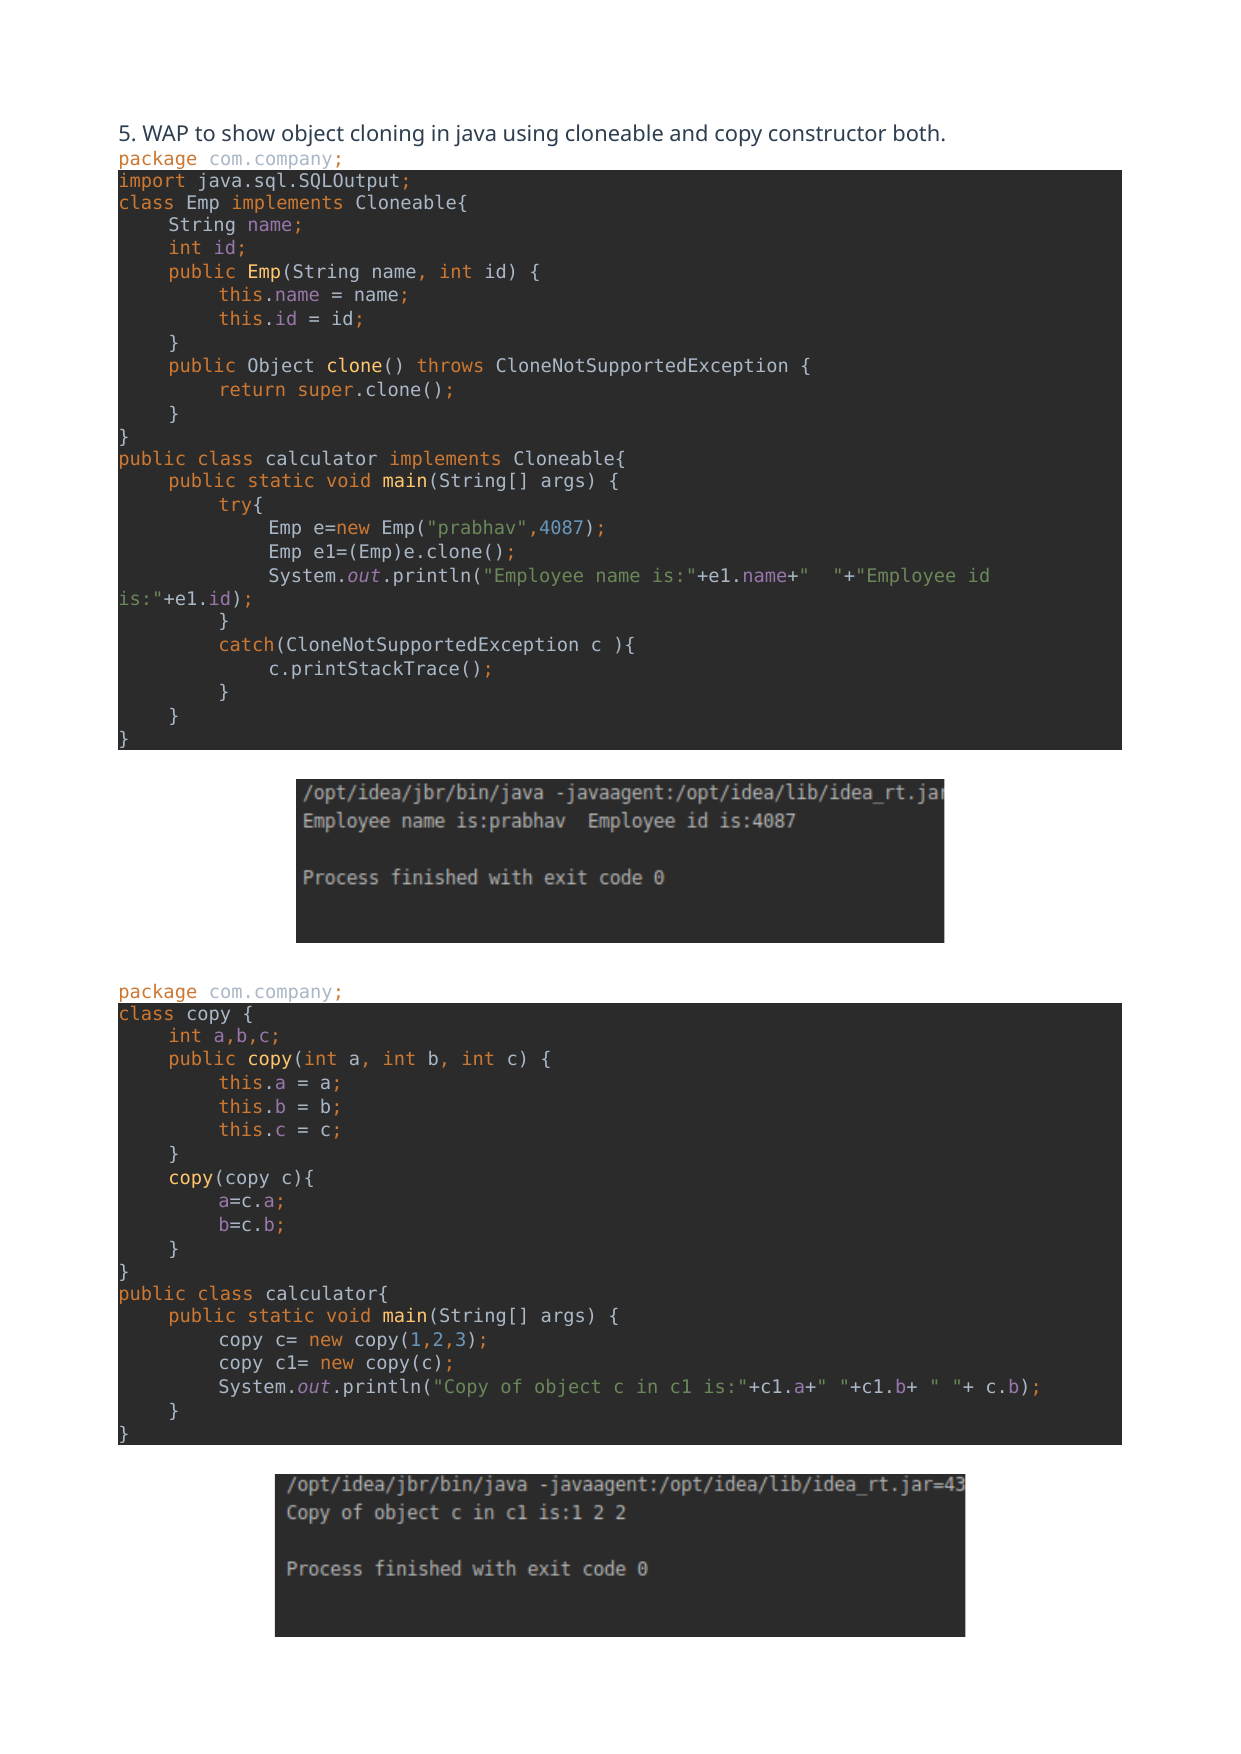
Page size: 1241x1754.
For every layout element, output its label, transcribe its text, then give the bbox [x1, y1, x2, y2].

text } [118, 403, 1122, 426]
text copy c= new copy(1,2,3); [118, 1329, 1122, 1352]
text copy c1= new copy(c); [118, 1352, 1122, 1376]
text import java.sql.SQLOutput; [118, 170, 1122, 192]
text } [118, 610, 1122, 634]
text } [118, 1423, 1122, 1445]
text System.out.println("Copy of object c in c1 is:"+c1.a+" "+c1.b+ " "+ c.b); [118, 1376, 1122, 1399]
text this.a = a; [118, 1072, 1122, 1096]
text copy(copy c){ [118, 1167, 1122, 1190]
text catch(CloneNotSupportedException c ){ [118, 634, 1122, 657]
text public class calculator implements Cloneable{ [118, 448, 1122, 470]
picture [274, 1474, 966, 1637]
text } [118, 705, 1122, 728]
text return super.clone(); [118, 379, 1122, 403]
text int id; [118, 237, 1122, 261]
text String name; [118, 213, 1122, 237]
text public static void main(String[] args) { [118, 470, 1122, 494]
text } [118, 332, 1122, 355]
text try{ [118, 494, 1122, 517]
text class Emp implements Cloneable{ [118, 192, 1122, 213]
text public class calculator{ [118, 1283, 1122, 1305]
text 5. WAP to show object cloning in java using cloneable and copy constructor both. package com.company; [118, 118, 1122, 170]
text System.out.println("Employee name is:"+e1.name+" "+"Employee id is:"+e1.id); [118, 565, 1122, 610]
text this.b = b; [118, 1096, 1122, 1119]
text this.id = id; [118, 308, 1122, 332]
picture [296, 779, 945, 943]
text package com.company; [118, 981, 1122, 1003]
text } [118, 1261, 1122, 1283]
text class copy { [118, 1003, 1122, 1025]
text b=c.b; [118, 1214, 1122, 1238]
text int a,b,c; [118, 1025, 1122, 1048]
text public Object clone() throws CloneNotSupportedException { [118, 355, 1122, 379]
text public static void main(String[] args) { [118, 1305, 1122, 1329]
text } [118, 1238, 1122, 1261]
text public copy(int a, int b, int c) { [118, 1048, 1122, 1072]
text } [118, 426, 1122, 448]
text Emp e=new Emp("prabhav",4087); [118, 517, 1122, 541]
text Emp e1=(Emp)e.clone(); [118, 541, 1122, 565]
text a=c.a; [118, 1190, 1122, 1214]
text public Emp(String name, int id) { [118, 261, 1122, 284]
text c.printStackTrace(); [118, 657, 1122, 681]
text this.name = name; [118, 284, 1122, 308]
text } [118, 1399, 1122, 1423]
text } [118, 728, 1122, 750]
text } [118, 681, 1122, 705]
text } [118, 1143, 1122, 1167]
text this.c = c; [118, 1119, 1122, 1143]
